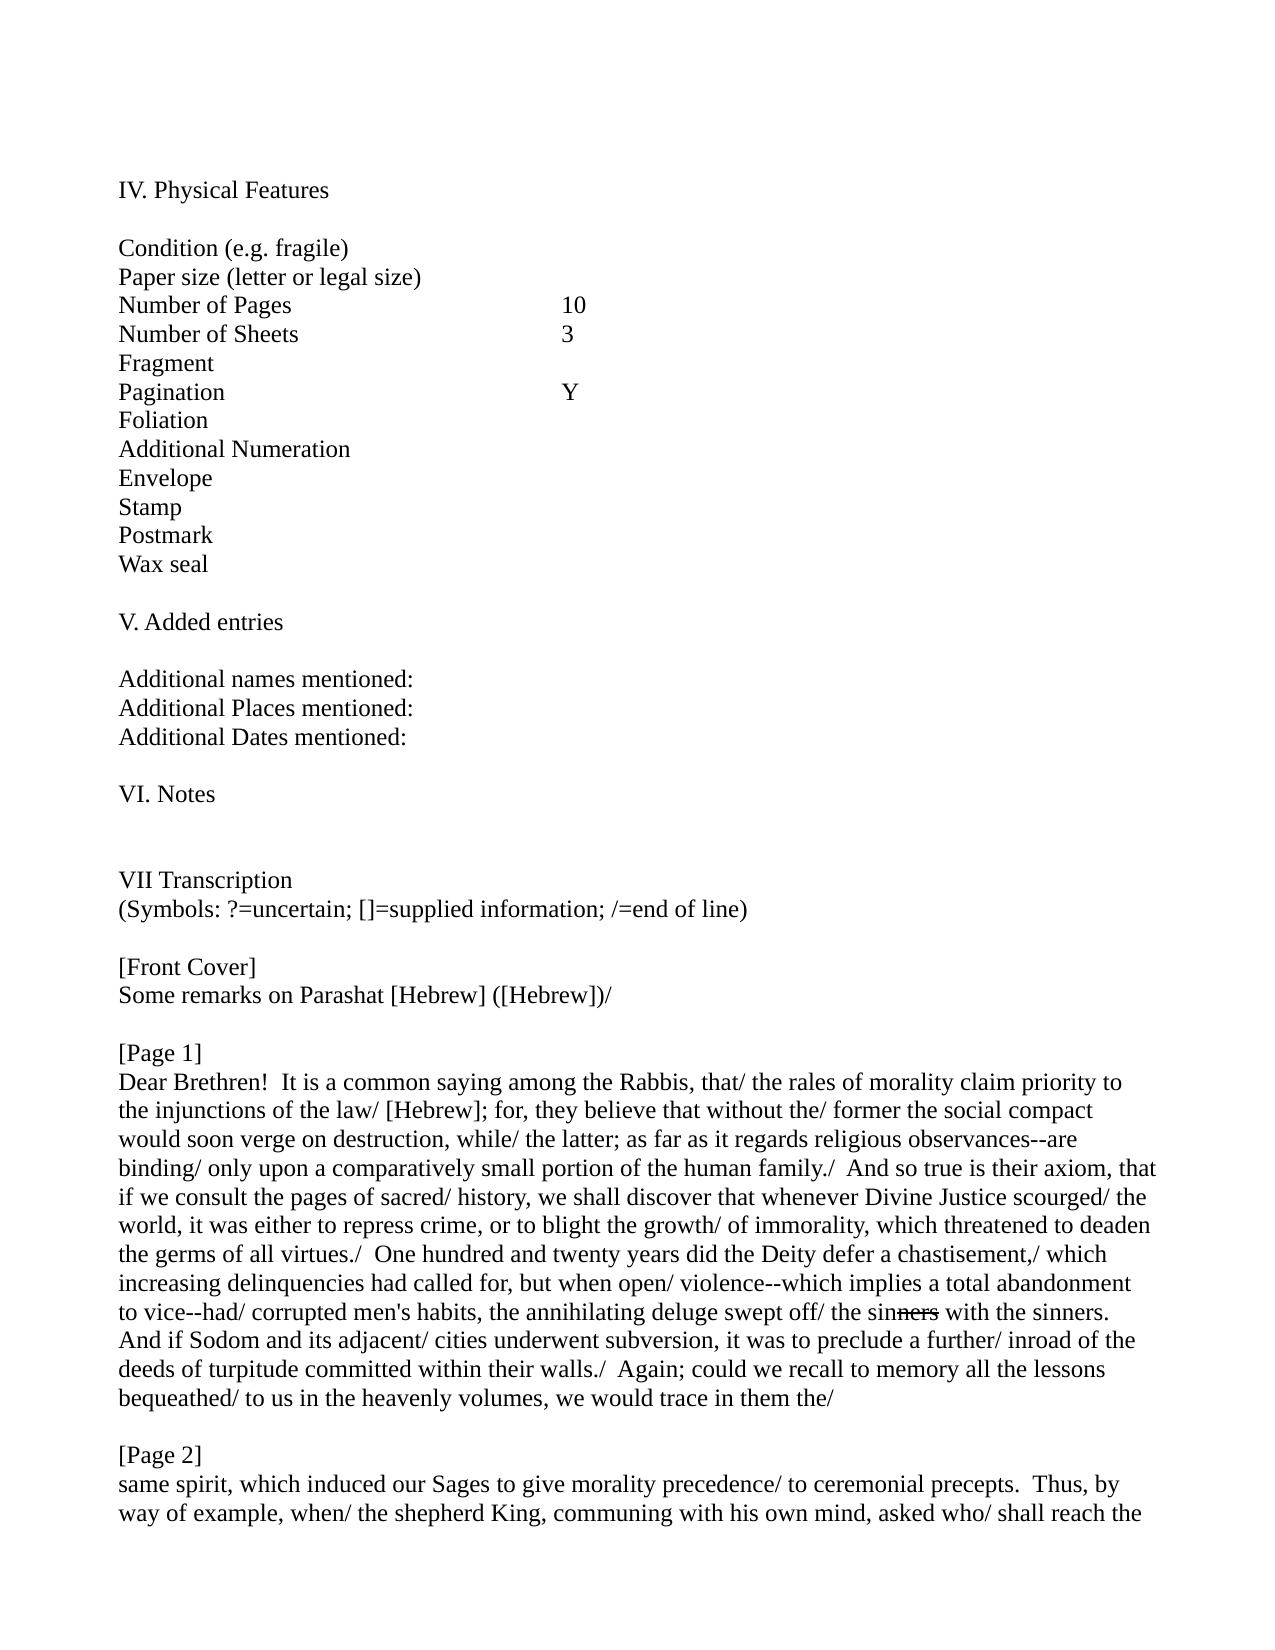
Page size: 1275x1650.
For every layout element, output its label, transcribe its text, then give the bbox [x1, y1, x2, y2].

text VII Transcription [118, 866, 1157, 894]
text Pagination Y [118, 377, 1157, 406]
text Fragment [118, 348, 1157, 377]
text Additional Places mentioned: [118, 693, 1157, 722]
text Paper size (letter or legal size) [118, 262, 1157, 291]
text Number of Pages 10 [118, 291, 1157, 319]
text IV. Physical Features [118, 176, 1157, 204]
text Stamp [118, 492, 1157, 521]
text Some remarks on Parashat [Hebrew] ([Hebrew])/ [118, 981, 1157, 1009]
text [Front Cover] [118, 952, 1157, 981]
text Additional Dates mentioned: [118, 722, 1157, 751]
text Envelope [118, 463, 1157, 492]
text Number of Sheets 3 [118, 319, 1157, 348]
text Wax seal [118, 549, 1157, 578]
text (Symbols: ?=uncertain; []=supplied information; /=end of line) [118, 894, 1157, 923]
text [Page 1] [118, 1038, 1157, 1067]
text Additional Numeration [118, 434, 1157, 463]
text Postma rk [118, 521, 1157, 549]
text same spirit, which induced our Sages to give morality precedence/ to ceremonial precepts. Thus, by way of example, when/ the shepherd King, communing with his own mind, asked who/ shall reach the [118, 1469, 1157, 1527]
text Dear Brethren! It is a common saying among the Rabbis, that/ the rales of morality claim priority to the injunctions of the law/ [Hebrew]; for, they believe that without the/ former the social compact would soon verge on destruction, while/ the latter; as far as it regards religious observances--are binding/ only upon a comparatively small portion of the human family./ And so true is their axiom, that if we consult the pages of sacred/ history, we shall discover that whenever Divine Justice scourged/ the world, it was either to repress crime, or to blight the growth/ of immorality, which threatened to deaden the germs of all virtues./ One hundred and twenty years did the Deity defer a chastisement,/ which increasing delinquencies had called for, but when open/ violence--which implies a total abandonment to vice--had/ corrupted men's habits, the annihilating deluge swept off/ the sinners with the sinners. And if Sodom and its adjacent/ cities underwent subversion, it was to preclude a further/ inroad of the deeds of turpitude committed within their walls./ Again; could we recall to memory all the lessons bequeathed/ to us in the heavenly volumes, we would trace in them the/ [118, 1067, 1157, 1412]
text Condition (e.g. fragile) [118, 233, 1157, 262]
text Additional names mentioned: [118, 664, 1157, 693]
text [Page 2] [118, 1441, 1157, 1469]
text VI. Notes [118, 779, 1157, 808]
text Foliation [118, 406, 1157, 434]
text V. Added entries [118, 607, 1157, 636]
